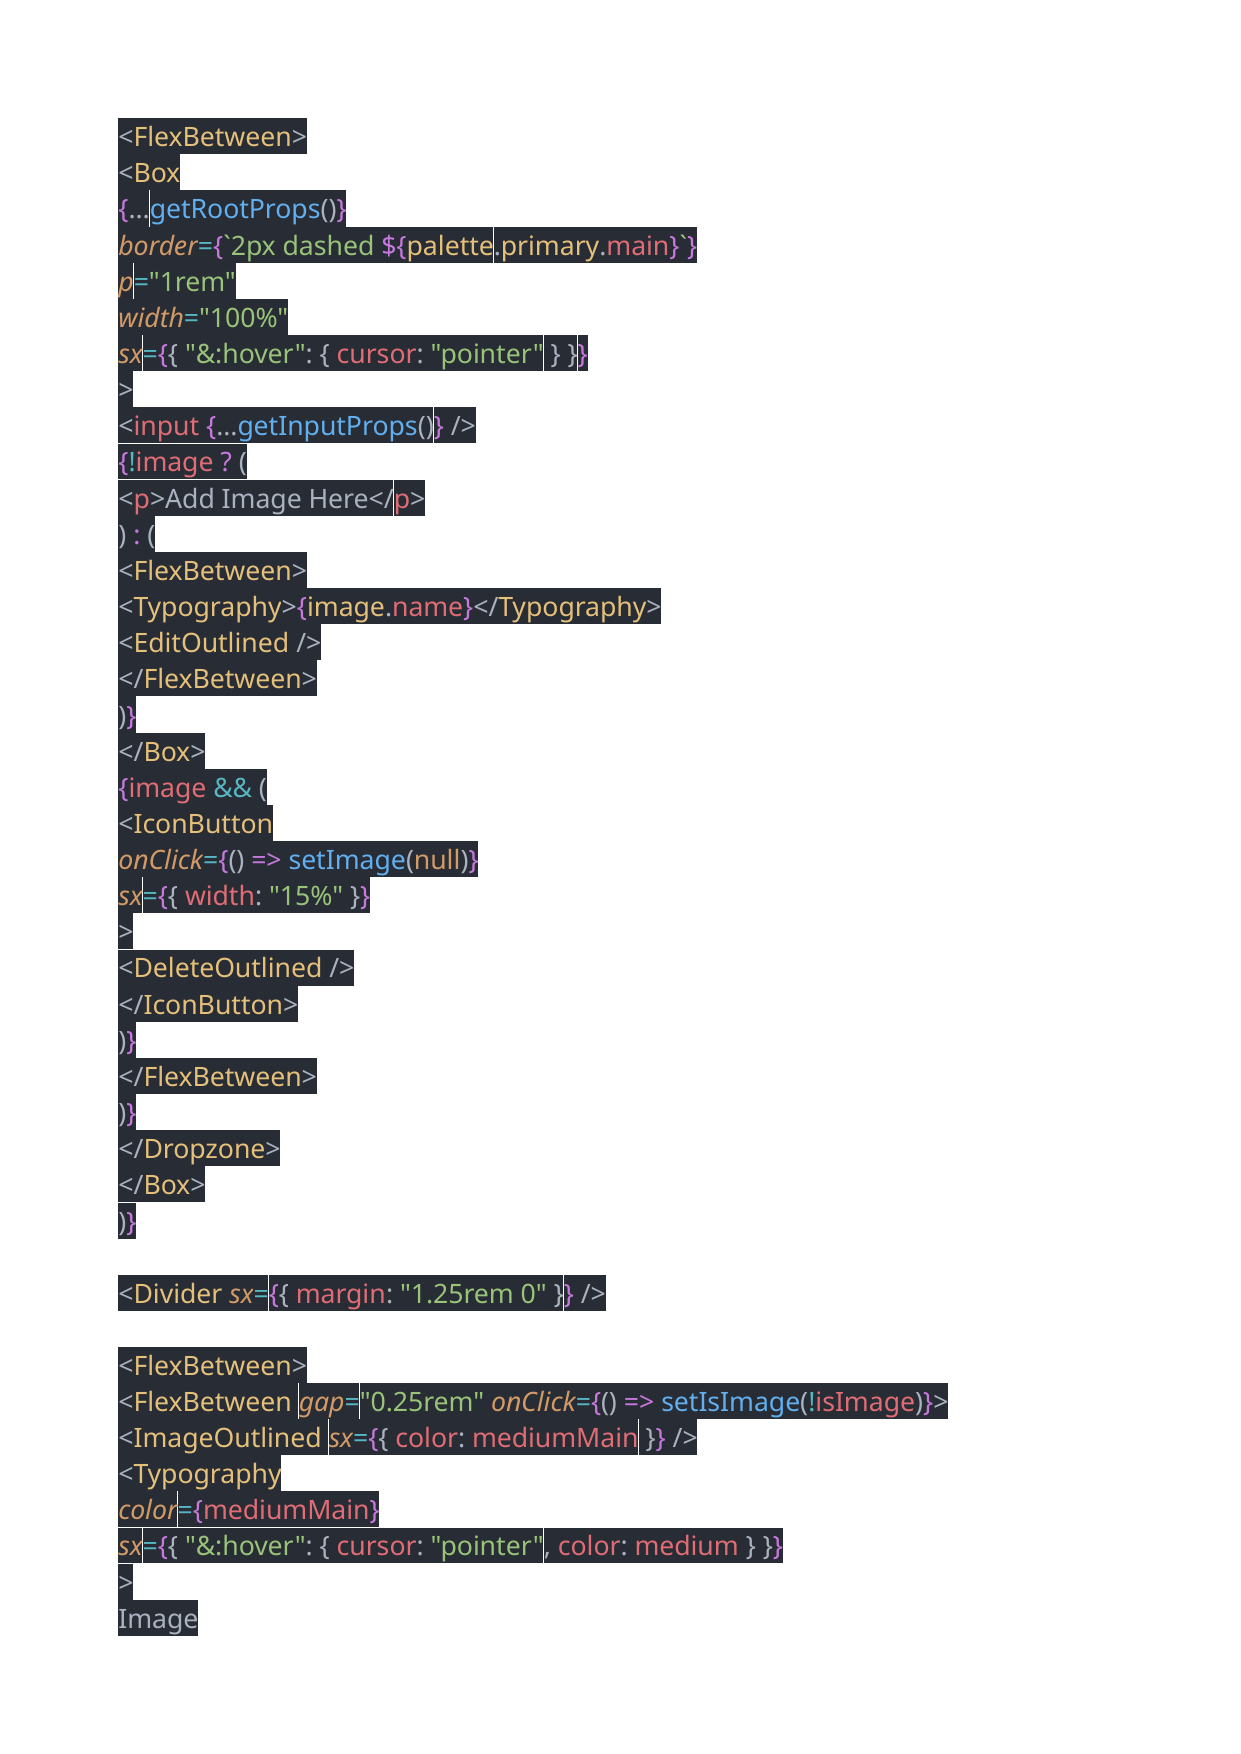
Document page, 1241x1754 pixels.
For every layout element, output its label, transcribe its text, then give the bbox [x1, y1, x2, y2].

text {...getRootProps()} [118, 190, 1175, 227]
text )} [118, 1202, 1175, 1239]
text Image [118, 1600, 1175, 1636]
text </FlexBetween> [118, 1058, 1175, 1094]
text <FlexBetween> [118, 118, 1175, 154]
text ) : ( [118, 516, 1175, 552]
text <EditOutlined /> [118, 624, 1175, 660]
text {!image ? ( [118, 443, 1175, 479]
text <input {...getInputProps()} /> [118, 407, 1175, 443]
text > [118, 1563, 1175, 1600]
text )} [118, 1094, 1175, 1130]
text <FlexBetween> [118, 552, 1175, 588]
text p="1rem" [118, 263, 1175, 299]
text sx={{ "&:hover": { cursor: "pointer", color: medium } }} [118, 1527, 1175, 1563]
text color={mediumMain} [118, 1491, 1175, 1527]
text <Box [118, 154, 1175, 190]
text <FlexBetween gap="0.25rem" onClick={() => setIsImage(!isImage)}> [118, 1383, 1175, 1419]
text <ImageOutlined sx={{ color: mediumMain }} /> [118, 1419, 1175, 1455]
text <Typography [118, 1455, 1175, 1491]
text sx={{ "&:hover": { cursor: "pointer" } }} [118, 335, 1175, 371]
text <FlexBetween> [118, 1347, 1175, 1383]
text </IconButton> [118, 986, 1175, 1022]
text border={`2px dashed ${palette.primary.main}`} [118, 227, 1175, 263]
text {image && ( [118, 769, 1175, 805]
text </FlexBetween> [118, 660, 1175, 696]
text </Box> [118, 733, 1175, 769]
text <Divider sx={{ margin: "1.25rem 0" }} /> [118, 1274, 1175, 1311]
text > [118, 913, 1175, 949]
text <p>Add Image Here</p> [118, 479, 1175, 516]
text <IconButton [118, 805, 1175, 841]
text )} [118, 696, 1175, 733]
text </Box> [118, 1166, 1175, 1202]
text onClick={() => setImage(null)} [118, 841, 1175, 877]
text sx={{ width: "15%" }} [118, 877, 1175, 913]
text )} [118, 1022, 1175, 1058]
text > [118, 371, 1175, 407]
text <Typography>{image.name}</Typography> [118, 588, 1175, 624]
text </Dropzone> [118, 1130, 1175, 1166]
text <DeleteOutlined /> [118, 949, 1175, 986]
text width="100%" [118, 299, 1175, 335]
